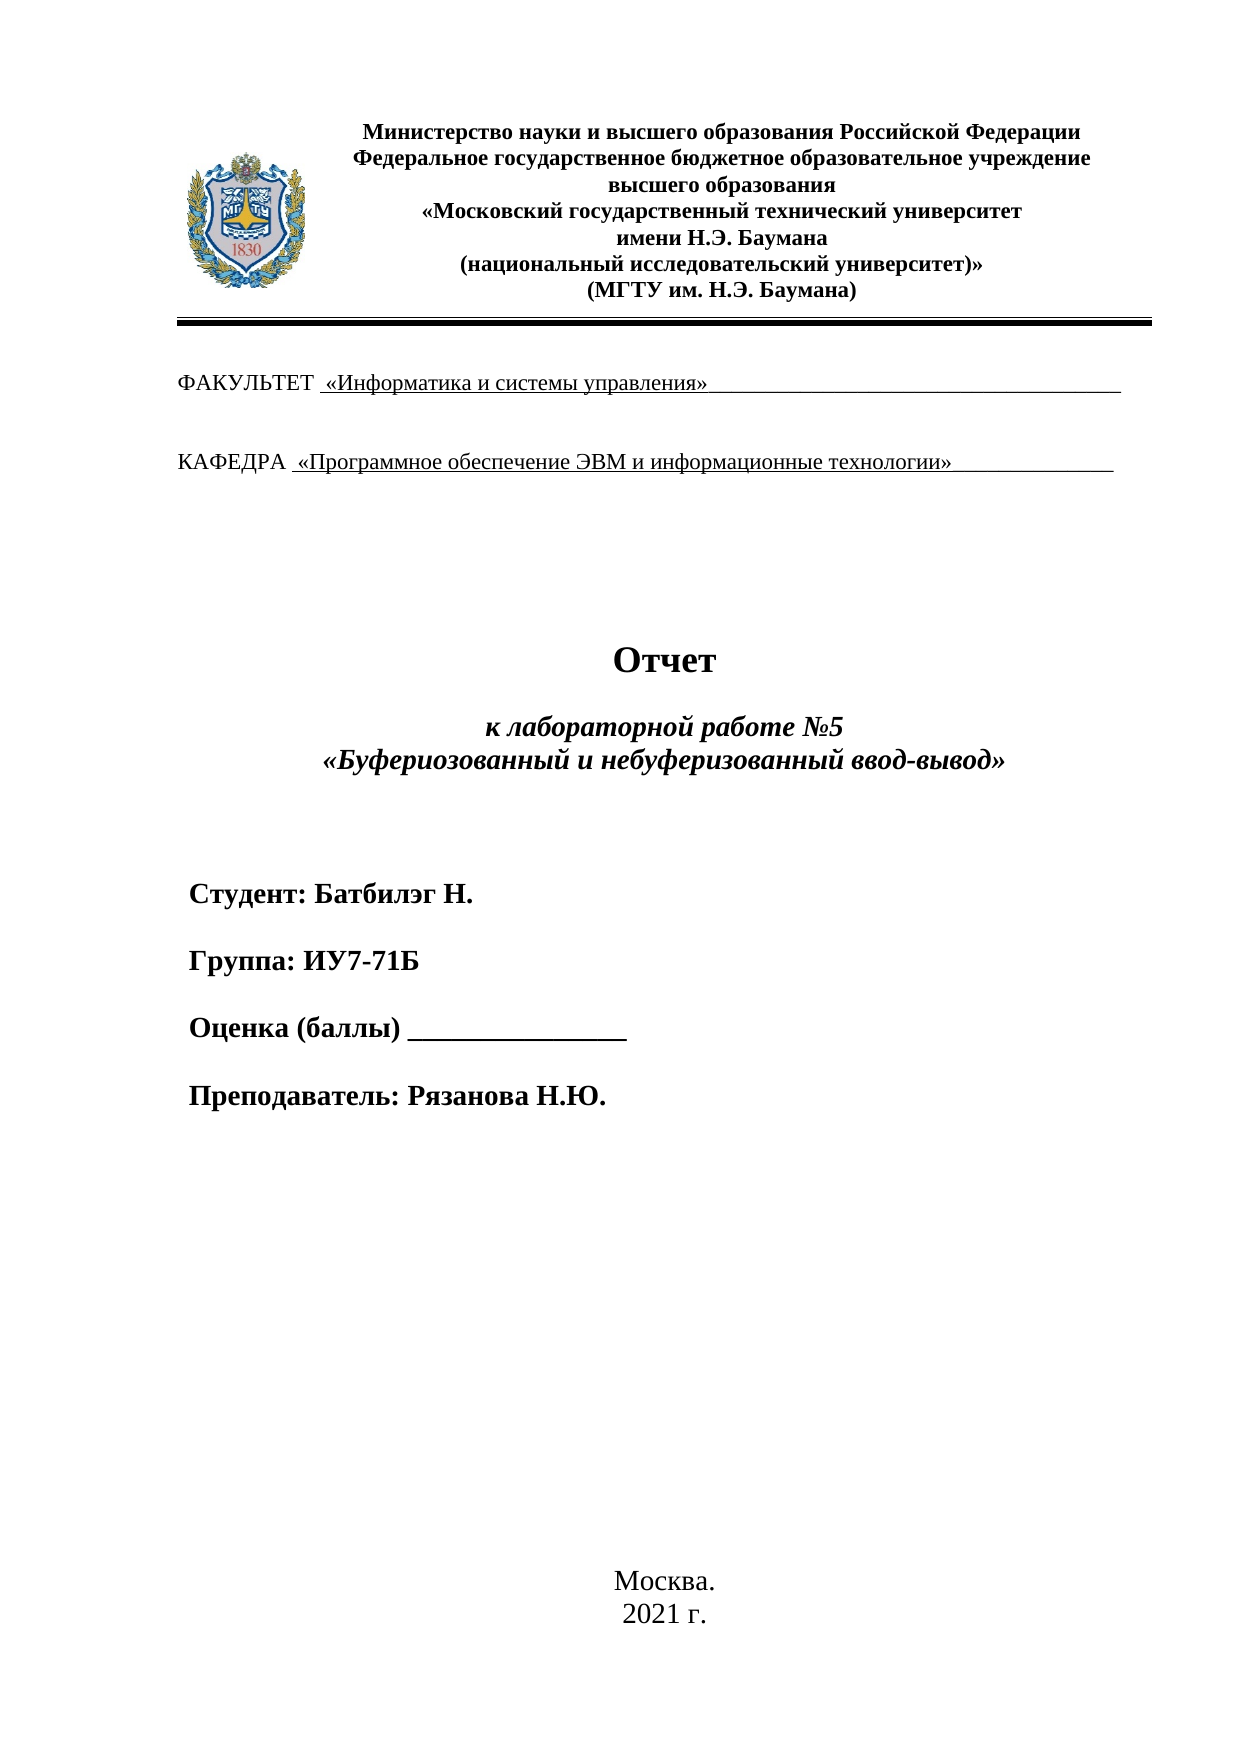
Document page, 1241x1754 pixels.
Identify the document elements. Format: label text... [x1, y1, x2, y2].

text Отчет [177, 637, 1152, 709]
text Москва. [177, 1563, 1152, 1596]
table_header Студент: Батбилэг Н. Группа: ИУ7-71Б Оценка (баллы) _______________ Преподаватель: Рязанова Н.Ю. [177, 776, 1133, 1242]
picture [195, 152, 307, 289]
table_header [177, 118, 322, 303]
table_header [1133, 776, 1174, 1242]
text ФАКУЛЬТЕТ «Информатика и системы управления»____________________________________ [177, 369, 1152, 396]
text к лабораторной работе №5 [177, 709, 1152, 742]
table_header Министерство науки и высшего образования Российской Федерации Федеральное государственное бюджетное образовательное учреждение высшего образования «Московский государственный технический университет имени Н.Э. Баумана (национальный исследовательский университет)» (МГТУ им. Н.Э. Баумана) [322, 118, 1122, 303]
text КАФЕДРА «Программное обеспечение ЭВМ и информационные технологии»______________ [177, 448, 1152, 474]
text 2021 г. [177, 1596, 1152, 1630]
text «Буфериозованный и небуферизованный ввод-вывод» [177, 742, 1152, 776]
